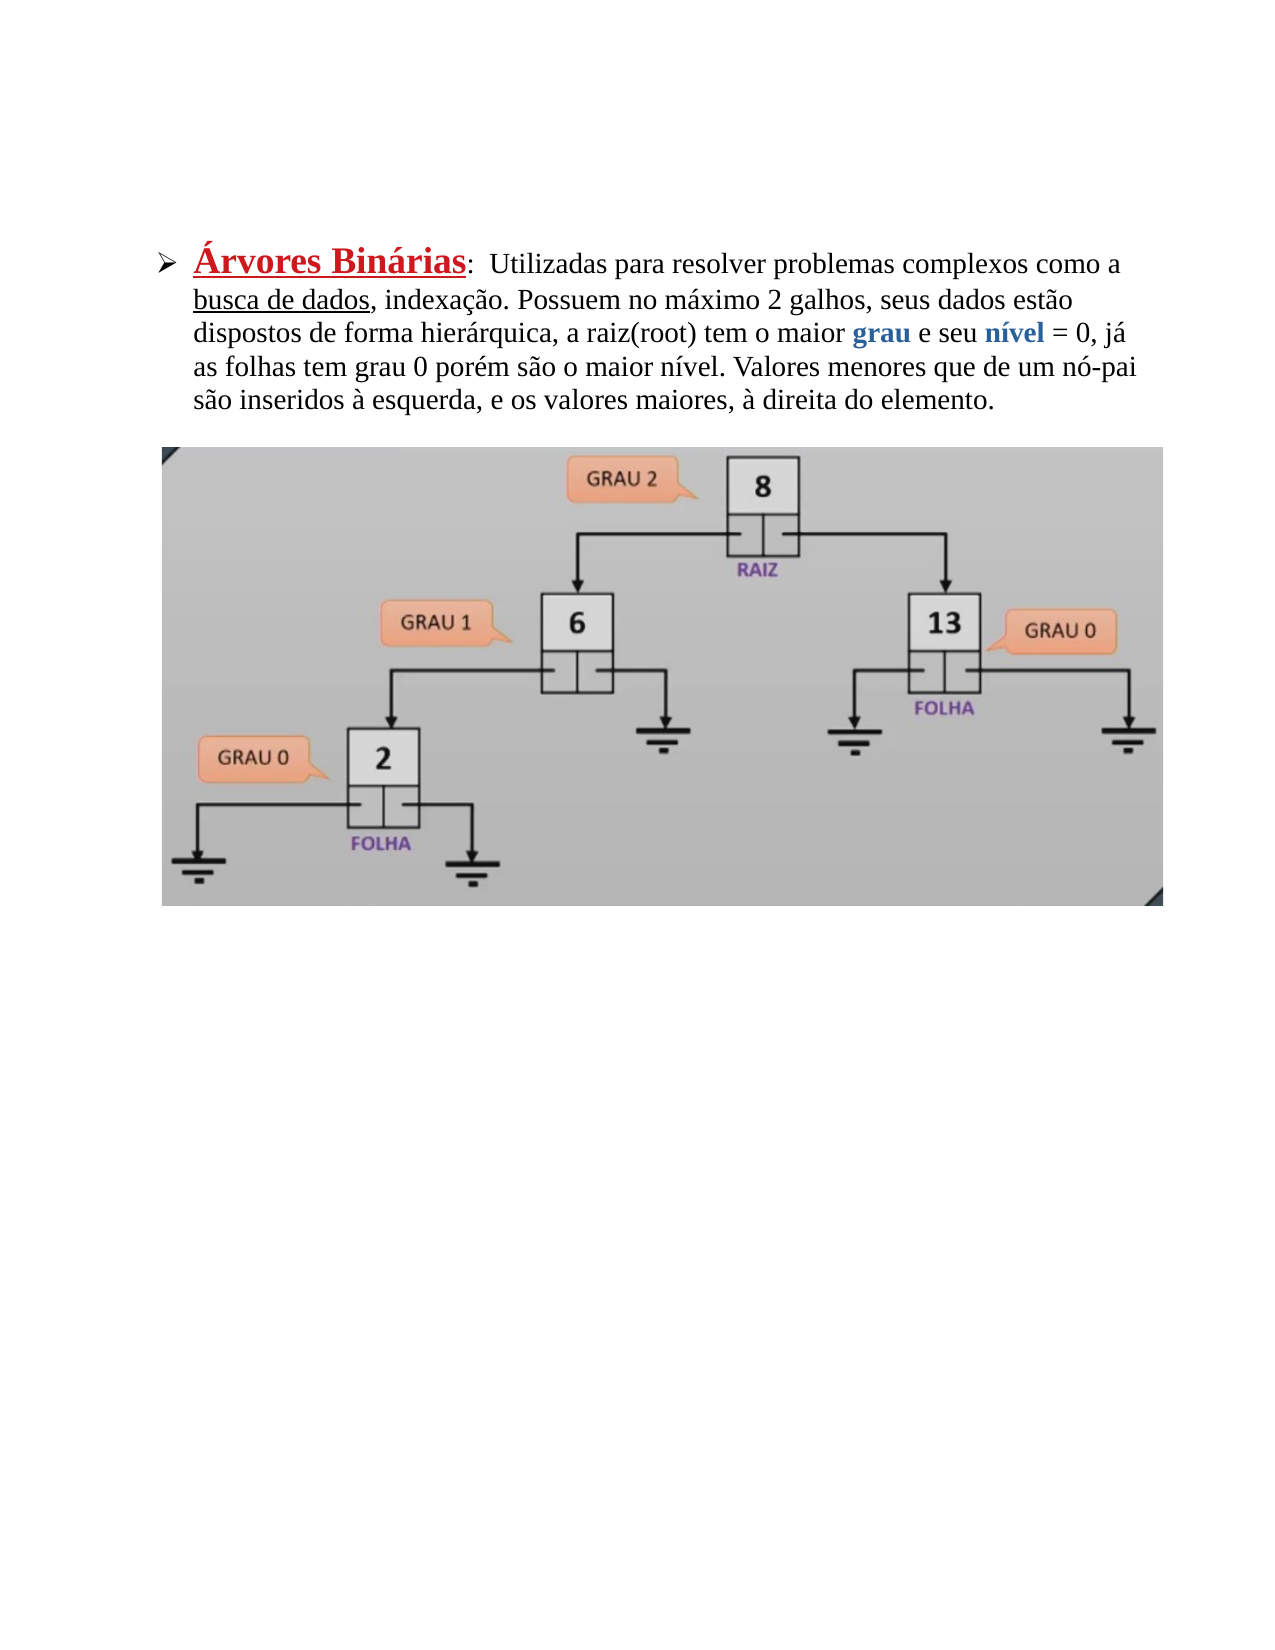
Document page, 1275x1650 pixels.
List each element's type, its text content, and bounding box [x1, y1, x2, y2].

picture [161, 447, 1164, 906]
list Árvores Binárias: Utilizadas para resolver problemas complexos como a busca de dados, indexação. Possuem no máximo 2 galhos, seus dados estão dispostos de forma hierárquica, a raiz(root) tem o maior grau e seu nível = 0, já as folhas tem grau 0 porém são o maior nível. Valores menores que de um nó-pai são inseridos à esquerda, e os valores maiores, à direita do elemento. [156, 239, 1157, 445]
